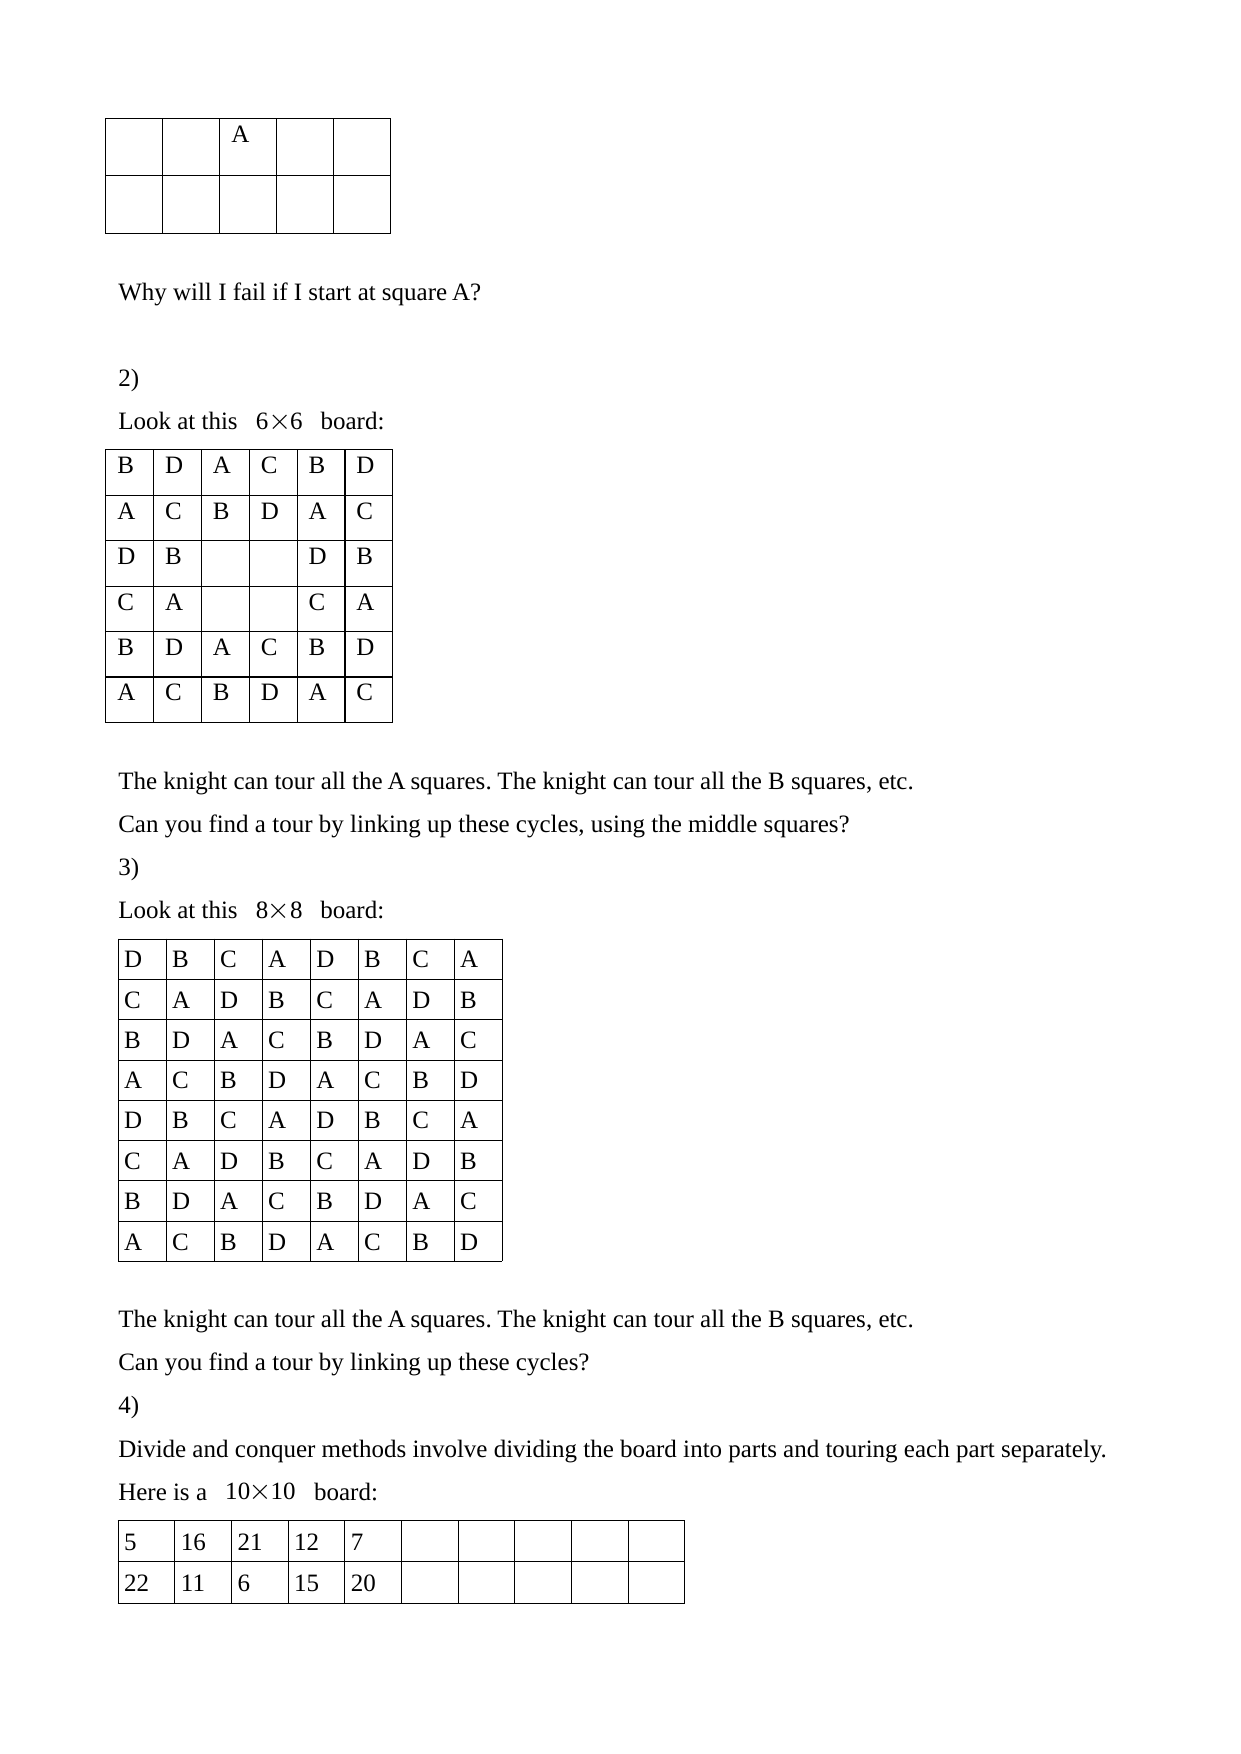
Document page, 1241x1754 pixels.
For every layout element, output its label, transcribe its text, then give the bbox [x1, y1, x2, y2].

table_cell A [359, 1141, 406, 1180]
table_cell C [298, 587, 344, 631]
table_cell C [263, 1181, 310, 1221]
table_cell [106, 119, 162, 175]
table_cell [277, 119, 333, 175]
table_cell D [119, 1101, 166, 1140]
table_cell 6 [232, 1562, 288, 1602]
text Why will I fail if I start at square A? [118, 277, 1122, 306]
table_cell C [455, 1181, 502, 1221]
table_cell D [154, 632, 201, 676]
table_cell A [311, 1222, 358, 1261]
table_cell C [119, 1141, 166, 1180]
table_header B [298, 450, 344, 495]
table_cell B [154, 541, 201, 586]
table_cell 15 [289, 1562, 344, 1602]
table_cell B [119, 1020, 166, 1059]
table_cell A [167, 1141, 214, 1180]
table_cell C [154, 678, 201, 722]
text Look at thisboard: [118, 406, 1122, 435]
table_cell D [407, 1141, 454, 1180]
table_cell [334, 176, 390, 233]
table_cell B [202, 678, 249, 722]
table_cell B [311, 1181, 358, 1221]
table_cell B [202, 496, 249, 540]
table_header D [311, 940, 358, 979]
table_cell B [119, 1181, 166, 1221]
table_cell [572, 1562, 628, 1602]
table_header [629, 1521, 684, 1561]
table_cell D [167, 1020, 214, 1059]
table_cell C [106, 587, 153, 631]
table_cell B [106, 632, 153, 676]
table_cell B [311, 1020, 358, 1059]
table_cell A [298, 678, 344, 722]
table_cell B [455, 980, 502, 1019]
table_cell D [311, 1101, 358, 1140]
table_cell C [346, 496, 392, 540]
table_cell C [119, 980, 166, 1019]
table_header A [455, 940, 502, 979]
table_cell B [215, 1061, 262, 1100]
table_cell D [407, 980, 454, 1019]
table_cell C [311, 980, 358, 1019]
table_header 12 [289, 1521, 344, 1561]
table_cell D [455, 1222, 502, 1261]
text 2) [118, 363, 1122, 392]
table_cell B [407, 1222, 454, 1261]
table_cell [250, 587, 297, 631]
table_cell A [154, 587, 201, 631]
table_cell [334, 119, 390, 175]
table_header 21 [232, 1521, 288, 1561]
table_cell D [298, 541, 344, 586]
table_cell A [407, 1020, 454, 1059]
table_cell C [455, 1020, 502, 1059]
table_cell A [106, 496, 153, 540]
table_cell C [167, 1061, 214, 1100]
table_cell [277, 176, 333, 233]
table_cell B [215, 1222, 262, 1261]
table_cell D [215, 980, 262, 1019]
text 3) [118, 852, 1122, 881]
table_cell B [263, 1141, 310, 1180]
table_cell A [215, 1020, 262, 1059]
table_cell D [359, 1020, 406, 1059]
table_header D [346, 450, 392, 495]
table_cell D [106, 541, 153, 586]
table_cell A [263, 1101, 310, 1140]
table_cell A [220, 119, 276, 175]
text Can you find a tour by linking up these cycles, using the middle squares? [118, 809, 1122, 838]
table_cell B [455, 1141, 502, 1180]
table_header 5 [119, 1521, 174, 1561]
table_cell C [215, 1101, 262, 1140]
table_cell A [455, 1101, 502, 1140]
table_cell C [346, 678, 392, 722]
table_cell C [154, 496, 201, 540]
table_header A [263, 940, 310, 979]
table_header [515, 1521, 571, 1561]
table_header 7 [345, 1521, 401, 1561]
table_cell [163, 176, 219, 233]
text 4) [118, 1391, 1122, 1419]
table_cell [202, 587, 249, 631]
table_header C [215, 940, 262, 979]
table_cell D [215, 1141, 262, 1180]
table_cell [629, 1562, 684, 1602]
table_header 16 [175, 1521, 231, 1561]
table_cell D [263, 1222, 310, 1261]
table_cell B [298, 632, 344, 676]
table_cell [459, 1562, 514, 1602]
table_cell [202, 541, 249, 586]
table_cell D [263, 1061, 310, 1100]
table_cell B [346, 541, 392, 586]
table_cell [402, 1562, 458, 1602]
table_cell A [359, 980, 406, 1019]
table_cell A [119, 1222, 166, 1261]
table_cell D [250, 496, 297, 540]
table_cell A [311, 1061, 358, 1100]
table_cell D [250, 678, 297, 722]
table_header D [154, 450, 201, 495]
table_cell C [250, 632, 297, 676]
table_header [572, 1521, 628, 1561]
table_cell B [263, 980, 310, 1019]
table_header B [167, 940, 214, 979]
table_header C [250, 450, 297, 495]
table_cell C [359, 1222, 406, 1261]
table_cell [515, 1562, 571, 1602]
table_cell B [407, 1061, 454, 1100]
table_cell 22 [119, 1562, 174, 1602]
table_cell D [359, 1181, 406, 1221]
table_cell A [215, 1181, 262, 1221]
table_cell B [167, 1101, 214, 1140]
text Can you find a tour by linking up these cycles? [118, 1347, 1122, 1376]
table_cell A [106, 678, 153, 722]
table_header [402, 1521, 458, 1561]
table_cell A [298, 496, 344, 540]
table_cell [163, 119, 219, 175]
table_cell C [407, 1101, 454, 1140]
table_cell C [359, 1061, 406, 1100]
table_cell C [167, 1222, 214, 1261]
table_cell A [119, 1061, 166, 1100]
table_header B [106, 450, 153, 495]
table_cell C [311, 1141, 358, 1180]
table_cell A [346, 587, 392, 631]
text Look at thisboard: [118, 895, 1122, 924]
table_cell [220, 176, 276, 233]
table_header C [407, 940, 454, 979]
table_cell D [455, 1061, 502, 1100]
table_cell A [202, 632, 249, 676]
table_cell 11 [175, 1562, 231, 1602]
table_header A [202, 450, 249, 495]
table_cell B [359, 1101, 406, 1140]
table_cell 20 [345, 1562, 401, 1602]
table_cell A [407, 1181, 454, 1221]
table_cell D [167, 1181, 214, 1221]
table_cell D [346, 632, 392, 676]
table_header B [359, 940, 406, 979]
text The knight can tour all the A squares. The knight can tour all the B squares, etc. [118, 1304, 1122, 1333]
text The knight can tour all the A squares. The knight can tour all the B squares, etc. [118, 766, 1122, 795]
table_cell A [167, 980, 214, 1019]
table_header D [119, 940, 166, 979]
table_header [459, 1521, 514, 1561]
table_cell C [263, 1020, 310, 1059]
table_cell [250, 541, 297, 586]
text Divide and conquer methods involve dividing the board into parts and touring each part separately. Here is aboard: [118, 1434, 1122, 1506]
table_cell [106, 176, 162, 233]
